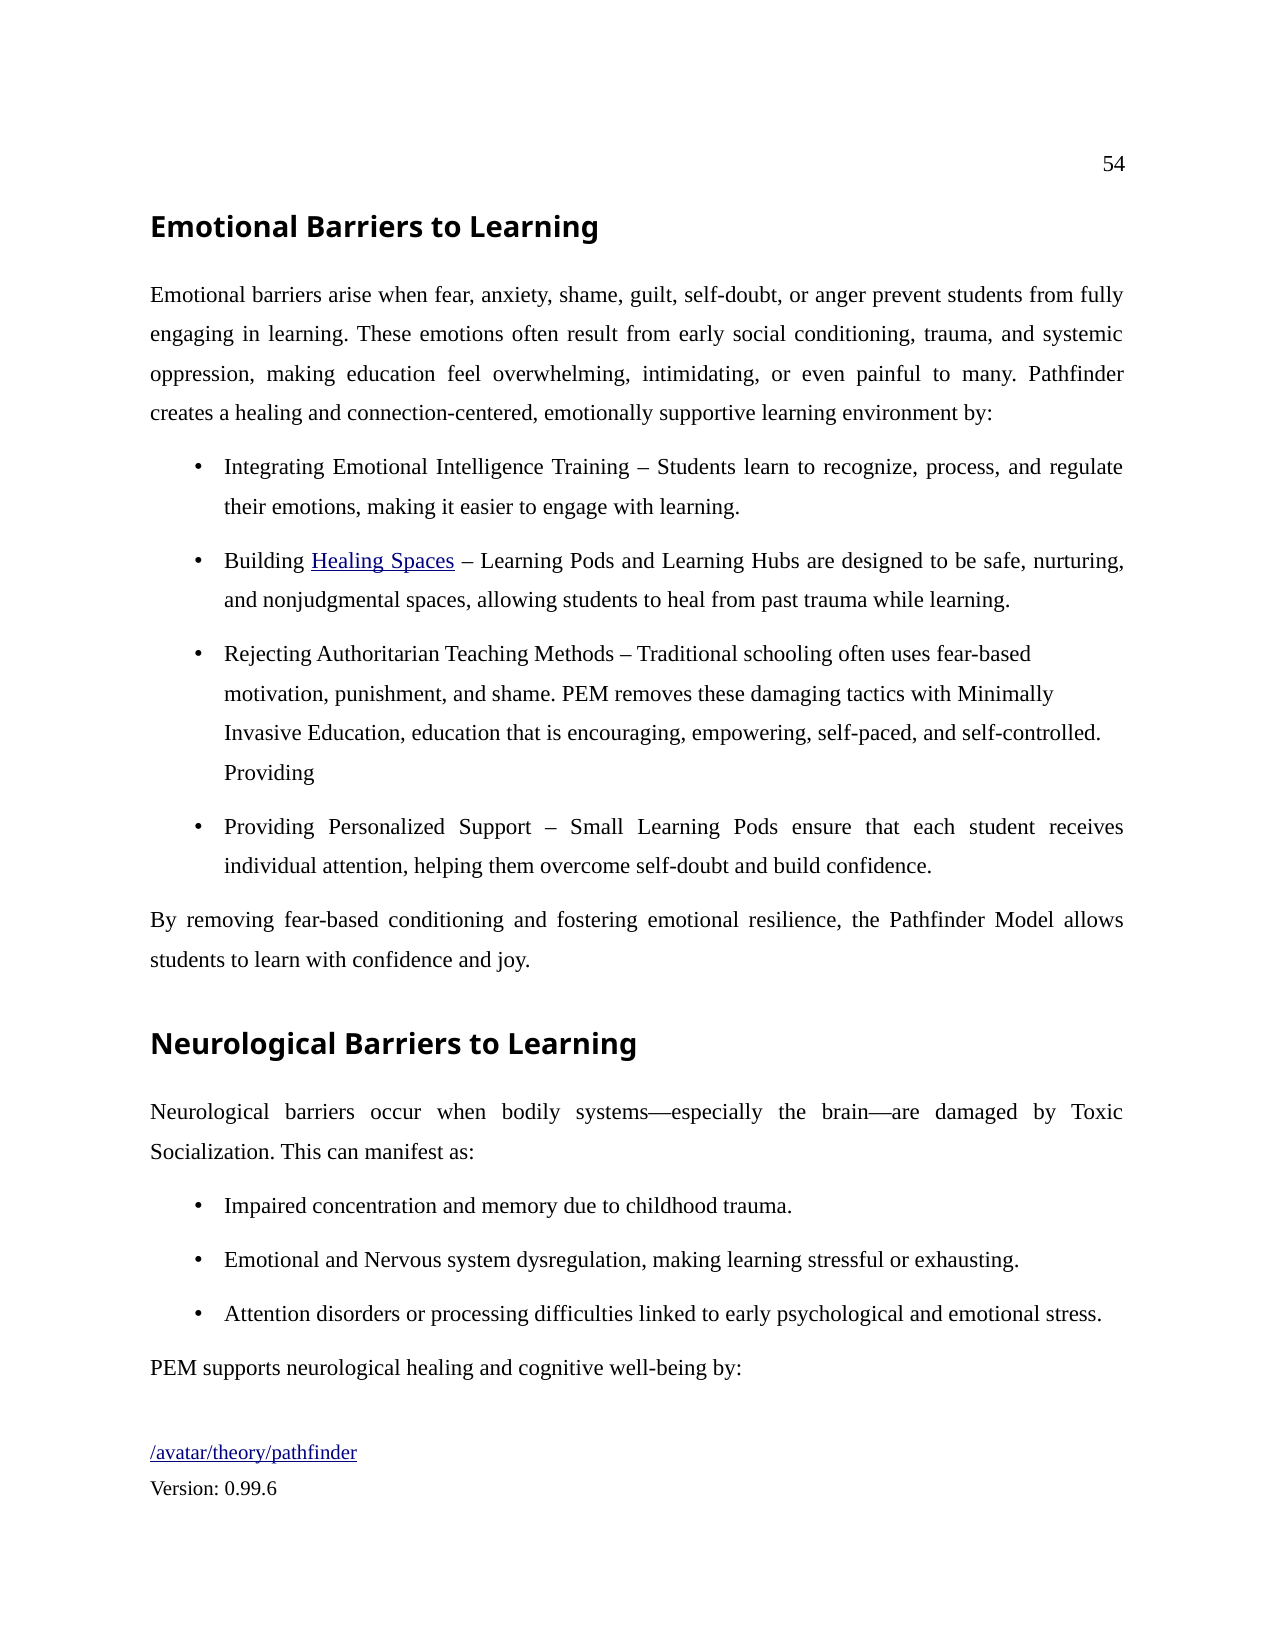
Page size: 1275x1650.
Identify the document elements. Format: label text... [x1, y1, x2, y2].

list Building Healing Spaces – Learning Pods and Learning Hubs are designed to be safe, nurturing, and nonjudgmental spaces, allowing students to heal from past trauma while learning. [194, 547, 1125, 613]
list Rejecting Authoritarian Teaching Methods – Traditional schooling often uses fear-based motivation, punishment, and shame. PEM removes these damaging tactics with Minimally Invasive Education, education that is encouraging, empowering, self-paced, and self-controlled. Providing [194, 640, 1125, 785]
text PEM supports neurological healing and cognitive well-being by: [150, 1354, 1125, 1381]
list Attention disorders or processing difficulties linked to early psychological and emotional stress. [194, 1300, 1125, 1326]
list Providing Personalized Support – Small Learning Pods ensure that each student receives individual attention, helping them overcome self-doubt and build confidence. [194, 813, 1125, 879]
subtitle Neurological Barriers to Learning [150, 1023, 1125, 1063]
text Emotional barriers arise when fear, anxiety, shame, guilt, self-doubt, or anger prevent students from fully engaging in learning. These emotions often result from early social conditioning, trauma, and systemic oppression, making education feel overwhelming, intimidating, or even painful to many. Pathfinder creates a healing and connection-centered, emotionally supportive learning environment by: [150, 281, 1125, 426]
list Emotional and Nervous system dysregulation, making learning stressful or exhausting. [194, 1246, 1125, 1272]
text By removing fear-based conditioning and fostering emotional resilience, the Pathfinder Model allows students to learn with confidence and joy. [150, 906, 1125, 972]
subtitle Emotional Barriers to Learning [150, 206, 1125, 246]
text Neurological barriers occur when bodily systems—especially the brain—are damaged by Toxic Socialization. This can manifest as: [150, 1098, 1125, 1164]
list Integrating Emotional Intelligence Training – Students learn to recognize, process, and regulate their emotions, making it easier to engage with learning. [194, 453, 1125, 519]
list Impaired concentration and memory due to childhood trauma. [194, 1192, 1125, 1218]
